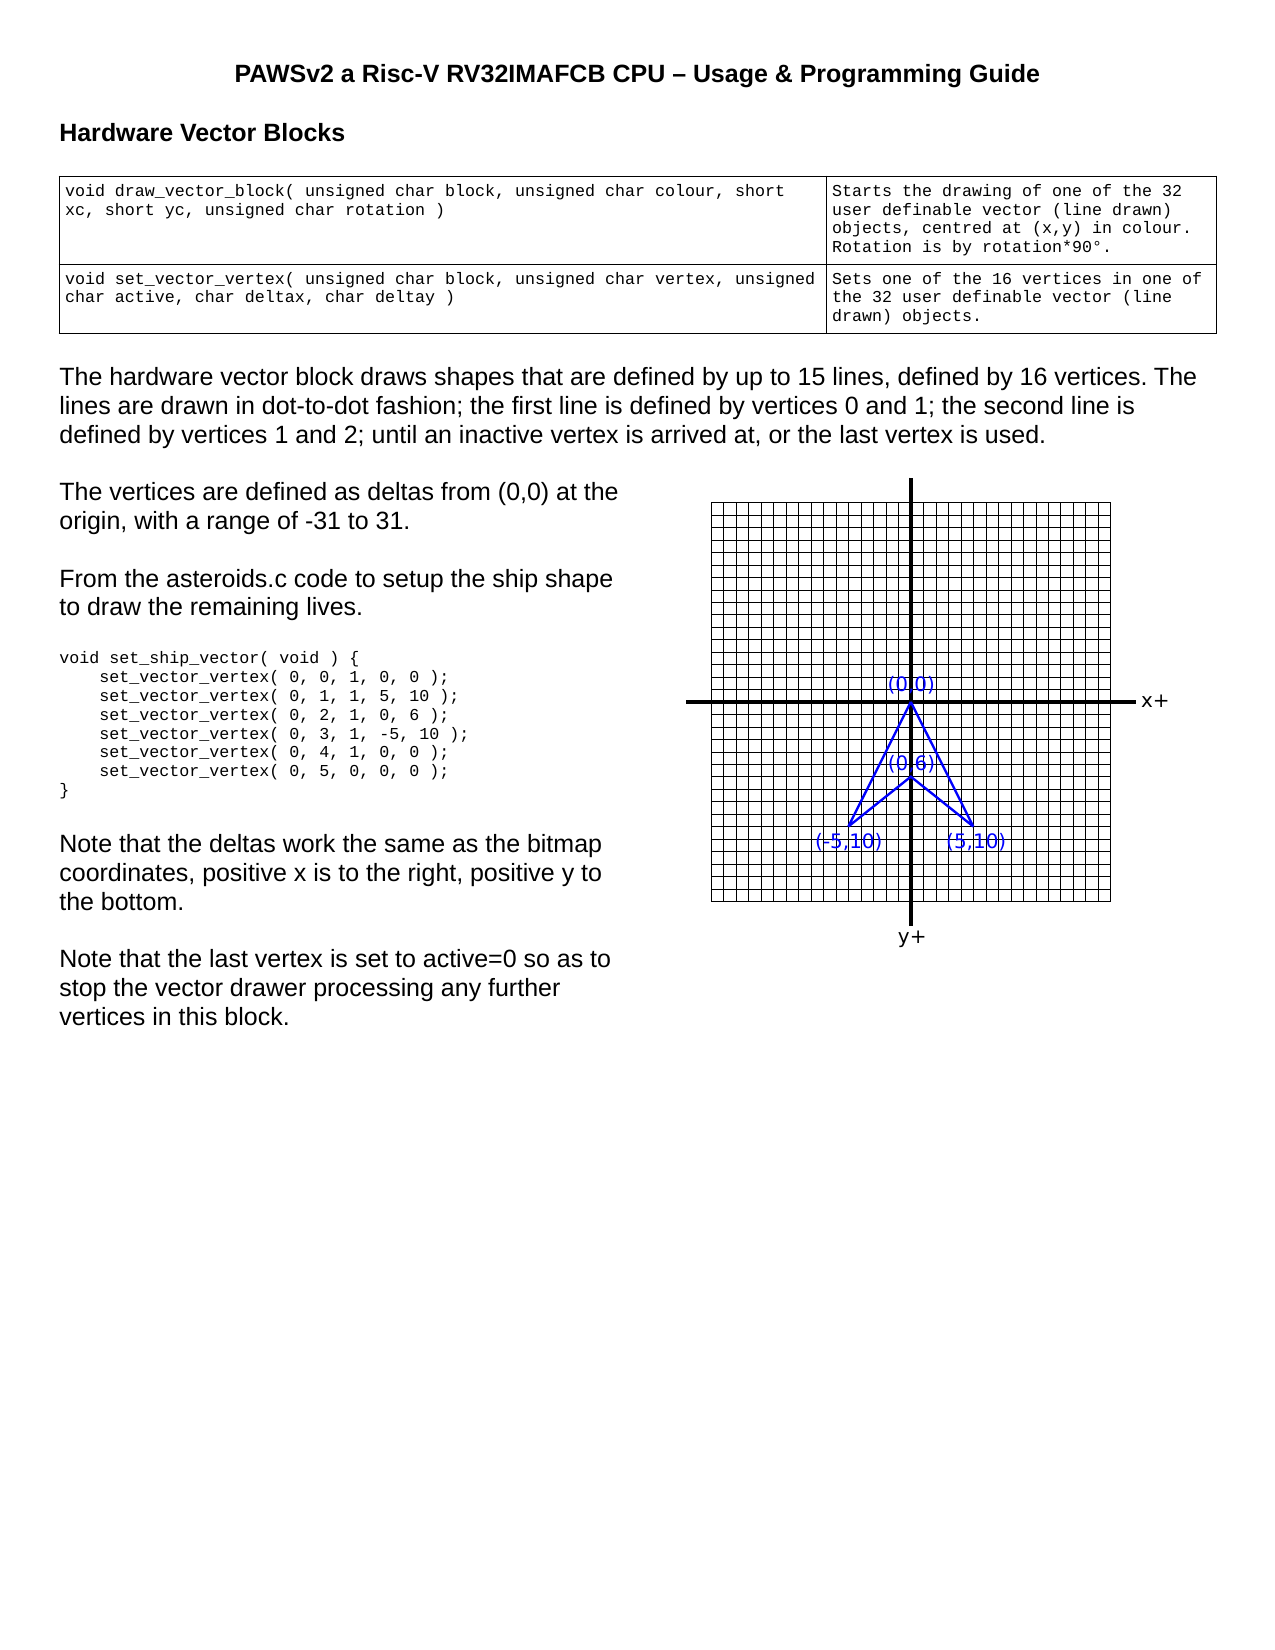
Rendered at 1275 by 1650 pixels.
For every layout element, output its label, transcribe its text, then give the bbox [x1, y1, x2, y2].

table_cell Sets one of the 16 vertices in one of the 32 user definable vector (line drawn) objects. [827, 265, 1216, 332]
table_cell void set_vector_vertex( unsigned char block, unsigned char vertex, unsigned char active, char deltax, char deltay ) [60, 265, 826, 332]
text Hardware Vector Blocks [59, 118, 1216, 147]
table_header [638, 477, 1216, 1031]
text The hardware vector block draws shapes that are defined by up to 15 lines, defined by 16 vertices. The lines are drawn in dot-to-dot fashion; the first line is defined by vertices 0 and 1; the second line is defined by vertices 1 and 2; until an inactive vertex is arrived at, or the last vertex is used. [59, 362, 1216, 448]
table_header Starts the drawing of one of the 32 user definable vector (line drawn) objects, centred at (x,y) in colour. Rotation is by rotation*90°. [827, 177, 1216, 263]
table_header void draw_vector_block( unsigned char block, unsigned char colour, short xc, short yc, unsigned char rotation ) [60, 177, 826, 263]
table_header The vertices are defined as deltas from (0,0) at the origin, with a range of -31 to 31. From the asteroids.c code to setup the ship shape to draw the remaining lives. void set_ship_vector( void ) { set_vector_vertex( 0, 0, 1, 0, 0 ); set_vector_vertex( 0, 1, 1, 5, 10 ); set_vector_vertex( 0, 2, 1, 0, 6 ); set_vector_vertex( 0, 3, 1, -5, 10 ); set_vector_vertex( 0, 4, 1, 0, 0 ); set_vector_vertex( 0, 5, 0, 0, 0 ); } Note that the deltas work the same as the bitmap coordinates, positive x is to the right, positive y to the bottom. Note that the last vertex is set to active=0 so as to stop the vector drawer processing any further vertices in this block. [59, 477, 637, 1031]
